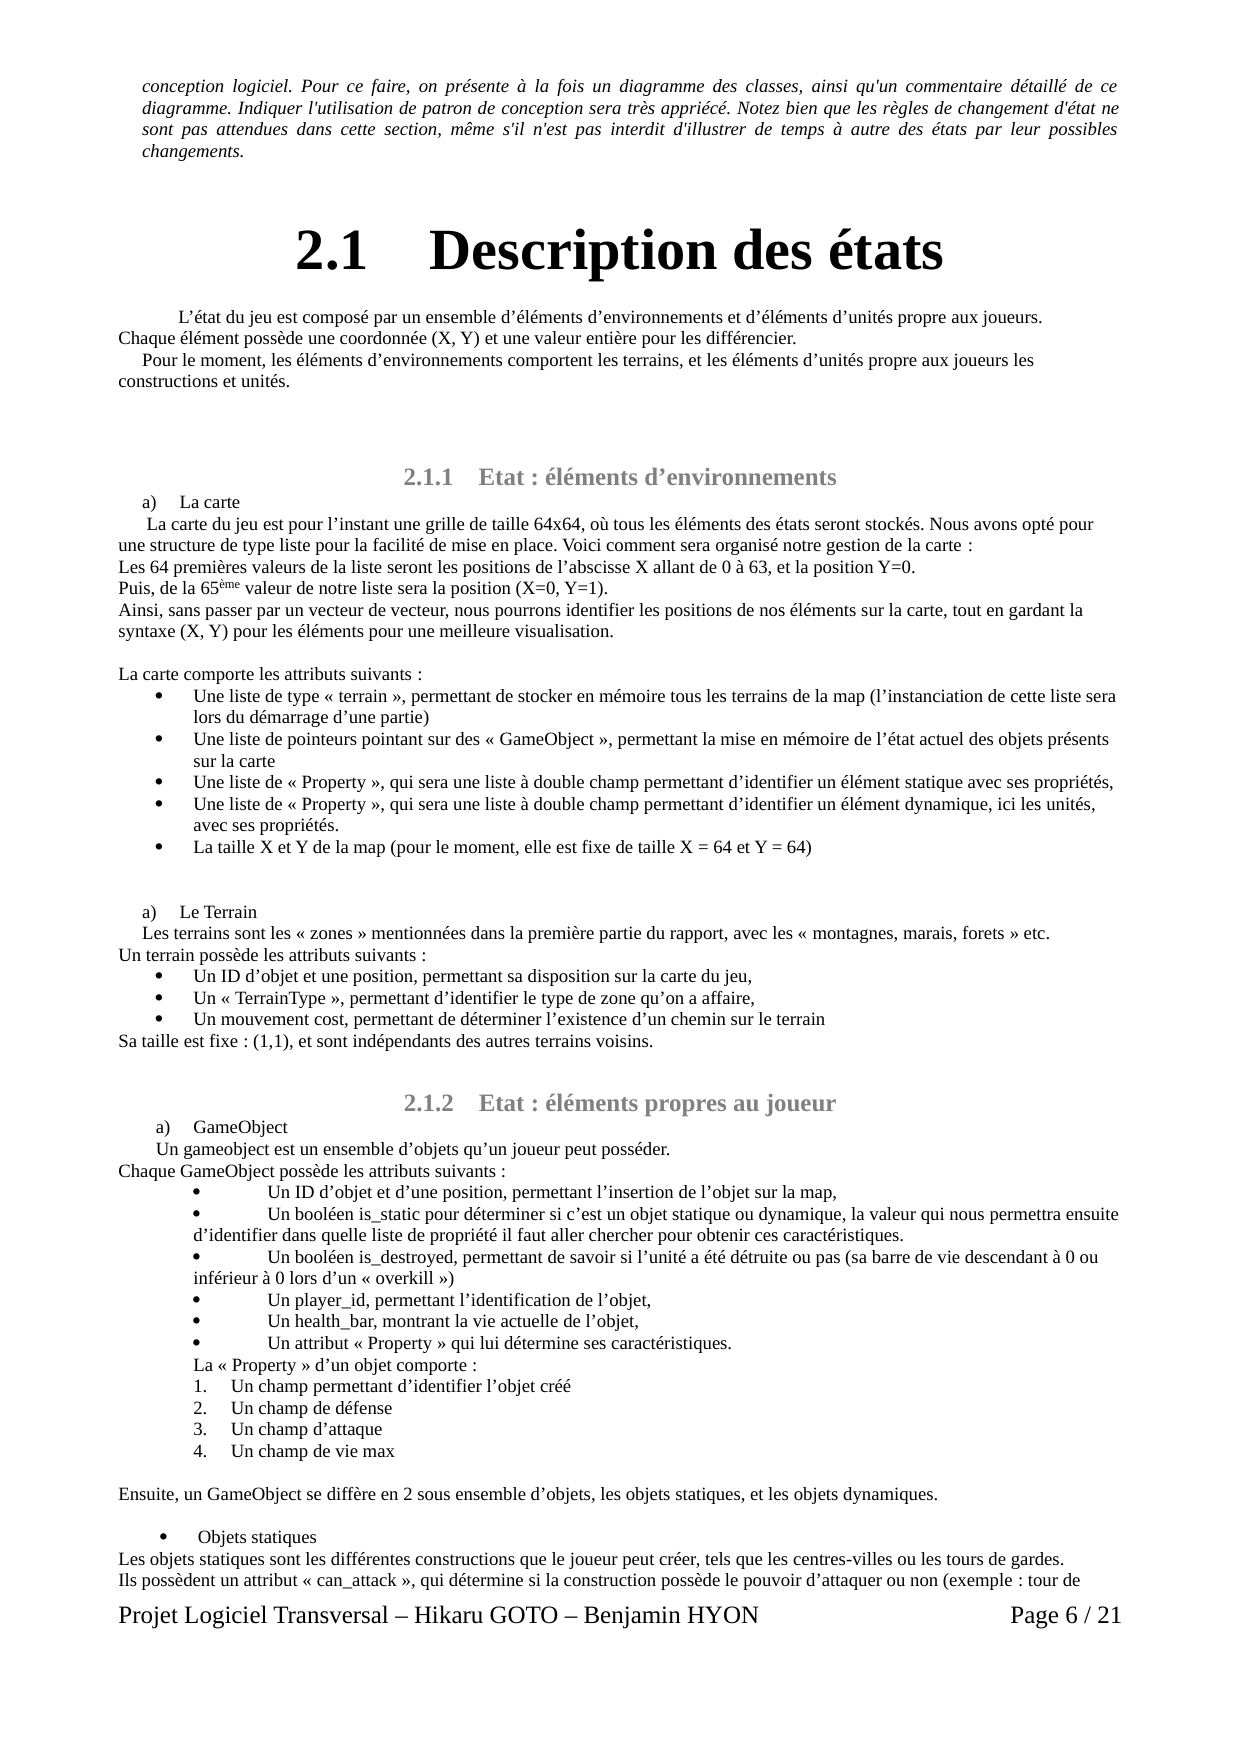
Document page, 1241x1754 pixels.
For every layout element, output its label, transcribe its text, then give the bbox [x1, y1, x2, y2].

subtitle Etat : éléments propres au joueur [118, 1088, 1122, 1116]
list Une liste de type « terrain », permettant de stocker en mémoire tous les terrains de la map (l’instanciation de cette liste sera lors du démarrage d’une partie) [156, 685, 1122, 728]
text Pour le moment, les éléments d’environnements comportent les terrains, et les éléments d’unités propre aux joueurs les constructions et unités. [118, 349, 1122, 392]
text La carte comporte les attributs suivants : [118, 663, 1122, 685]
list Un player_id, permettant l’identification de l’objet, [193, 1289, 1122, 1310]
list Objets statiques [160, 1526, 1122, 1548]
list Un mouvement cost, permettant de déterminer l’existence d’un chemin sur le terrain [156, 1008, 1122, 1030]
list Le Terrain [142, 901, 1122, 922]
list GameObject [156, 1116, 1122, 1138]
list Un champ permettant d’identifier l’objet créé [193, 1375, 1122, 1397]
text conception logiciel. Pour ce faire, on présente à la fois un diagramme des classes, ainsi qu'un commentaire détaillé de ce diagramme. Indiquer l'utilisation de patron de conception sera très appriécé. Notez bien que les règles de changement d'état ne sont pas attendues dans cette section, même s'il n'est pas interdit d'illustrer de temps à autre des états par leur possibles changements. [142, 75, 1122, 161]
list Un health_bar, montrant la vie actuelle de l’objet, [193, 1310, 1122, 1332]
text Chaque élément possède une coordonnée (X, Y) et une valeur entière pour les différencier. [118, 327, 1122, 349]
list La taille X et Y de la map (pour le moment, elle est fixe de taille X = 64 et Y = 64) [156, 836, 1122, 857]
text Ainsi, sans passer par un vecteur de vecteur, nous pourrons identifier les positions de nos éléments sur la carte, tout en gardant la syntaxe (X, Y) pour les éléments pour une meilleure visualisation. [118, 599, 1122, 642]
text Les terrains sont les « zones » mentionnées dans la première partie du rapport, avec les « montagnes, marais, forets » etc. [142, 922, 1122, 944]
text Puis, de la 65ème valeur de notre liste sera la position (X=0, Y=1). [118, 577, 1122, 599]
list Un « TerrainType », permettant d’identifier le type de zone qu’on a affaire, [156, 987, 1122, 1008]
list Un ID d’objet et d’une position, permettant l’insertion de l’objet sur la map, [193, 1181, 1122, 1203]
list Un attribut « Property » qui lui détermine ses caractéristiques. [193, 1332, 1122, 1353]
subtitle Etat : éléments d’environnements [118, 462, 1122, 491]
text La carte du jeu est pour l’instant une grille de taille 64x64, où tous les éléments des états seront stockés. Nous avons opté pour une structure de type liste pour la facilité de mise en place. Voici comment sera organisé notre gestion de la carte : [118, 512, 1122, 556]
list Un booléen is_static pour déterminer si c’est un objet statique ou dynamique, la valeur qui nous permettra ensuite d’identifier dans quelle liste de propriété il faut aller chercher pour obtenir ces caractéristiques. [193, 1203, 1122, 1246]
text Les objets statiques sont les différentes constructions que le joueur peut créer, tels que les centres-villes ou les tours de gardes. [118, 1548, 1122, 1569]
text Ensuite, un GameObject se diffère en 2 sous ensemble d’objets, les objets statiques, et les objets dynamiques. [118, 1483, 1122, 1504]
text L’état du jeu est composé par un ensemble d’éléments d’environnements et d’éléments d’unités propre aux joueurs. [118, 306, 1122, 327]
text Chaque GameObject possède les attributs suivants : [118, 1159, 1122, 1181]
list Un champ de défense [193, 1397, 1122, 1418]
text Un gameobject est un ensemble d’objets qu’un joueur peut posséder. [118, 1138, 1122, 1159]
list Une liste de « Property », qui sera une liste à double champ permettant d’identifier un élément dynamique, ici les unités, avec ses propriétés. [156, 793, 1122, 836]
list Un booléen is_destroyed, permettant de savoir si l’unité a été détruite ou pas (sa barre de vie descendant à 0 ou inférieur à 0 lors d’un « overkill ») [193, 1246, 1122, 1289]
text Sa taille est fixe : (1,1), et sont indépendants des autres terrains voisins. [118, 1030, 1122, 1051]
subtitle Description des états [118, 215, 1122, 282]
list La carte [142, 491, 1122, 512]
text Ils possèdent un attribut « can_attack », qui détermine si la construction possède le pouvoir d’attaquer ou non (exemple : tour de [118, 1569, 1122, 1591]
list Un champ d’attaque [193, 1418, 1122, 1440]
text Un terrain possède les attributs suivants : [118, 944, 1122, 965]
text La « Property » d’un objet comporte : [156, 1353, 1122, 1375]
list Un ID d’objet et une position, permettant sa disposition sur la carte du jeu, [156, 965, 1122, 987]
list Une liste de pointeurs pointant sur des « GameObject », permettant la mise en mémoire de l’état actuel des objets présents sur la carte [156, 728, 1122, 771]
text Les 64 premières valeurs de la liste seront les positions de l’abscisse X allant de 0 à 63, et la position Y=0. [118, 556, 1122, 577]
list Un champ de vie max [193, 1440, 1122, 1461]
list Une liste de « Property », qui sera une liste à double champ permettant d’identifier un élément statique avec ses propriétés, [156, 771, 1122, 793]
